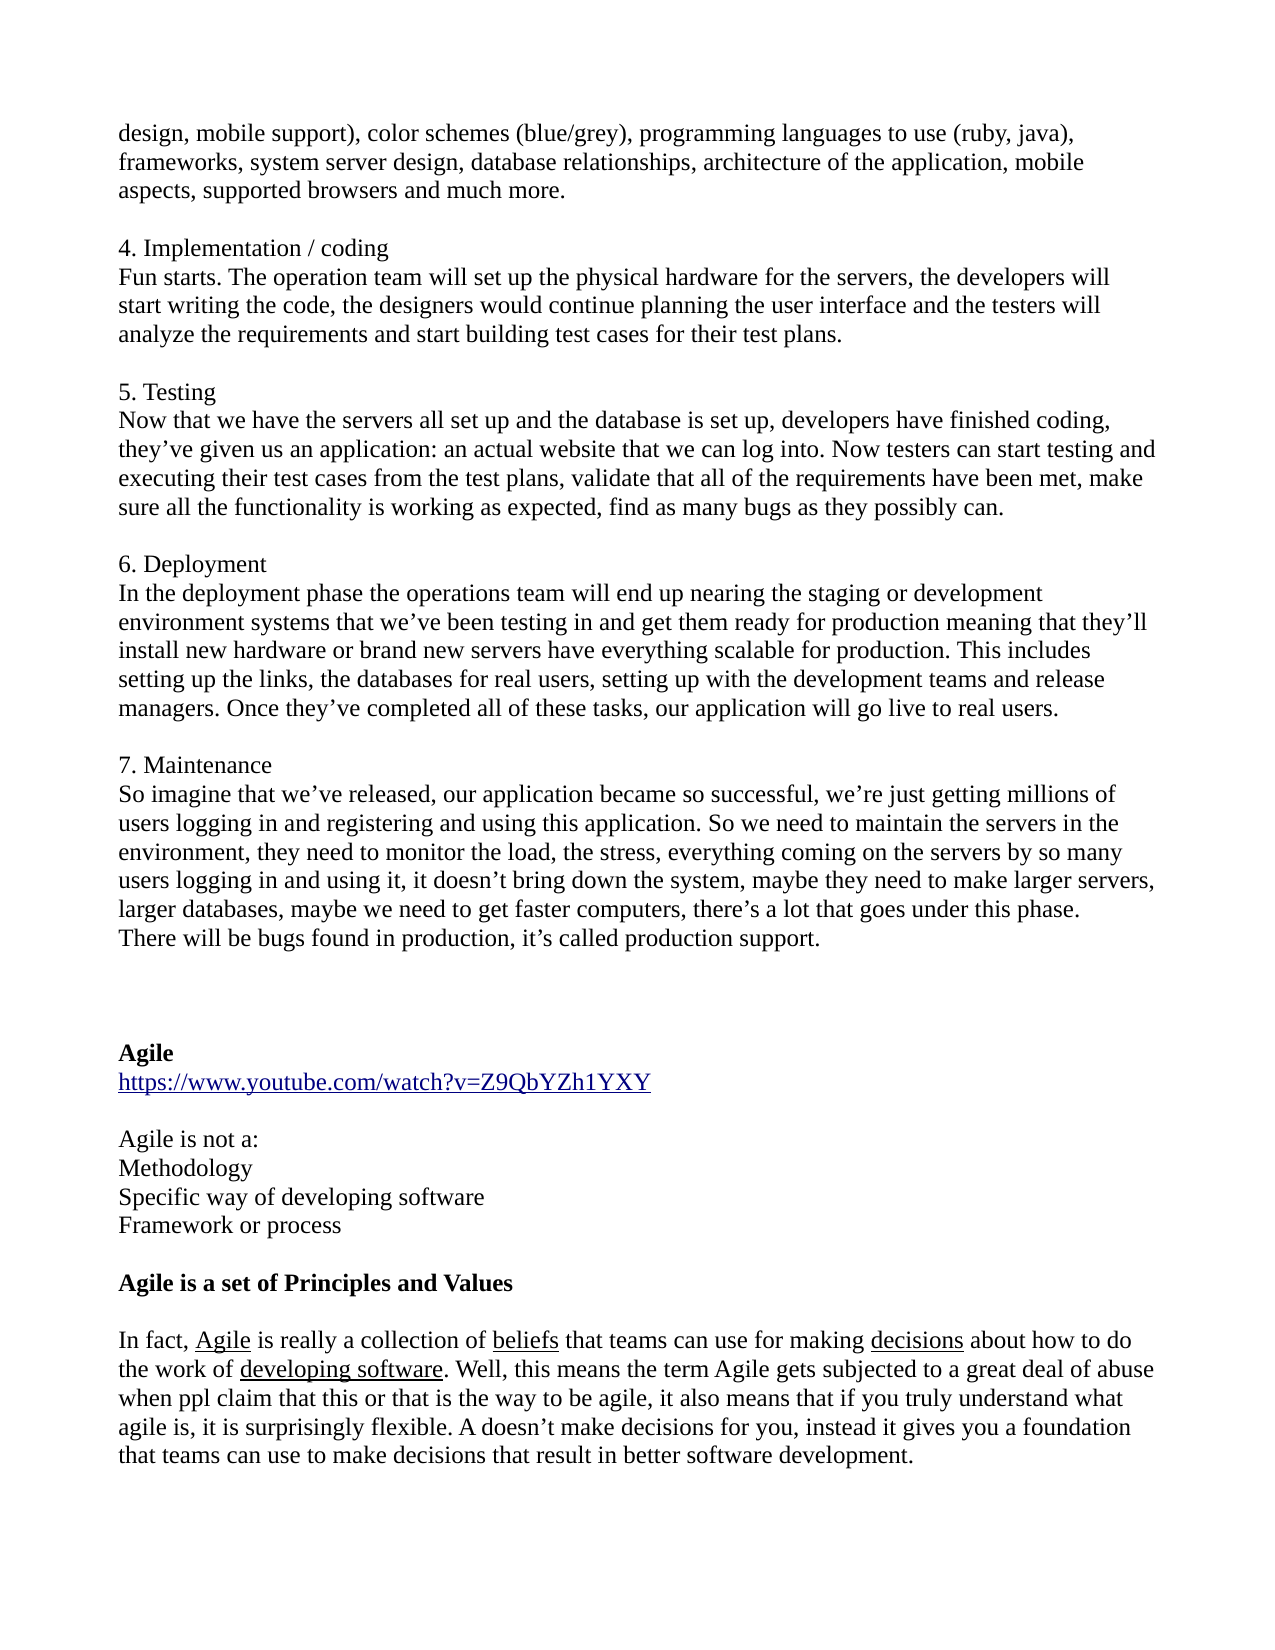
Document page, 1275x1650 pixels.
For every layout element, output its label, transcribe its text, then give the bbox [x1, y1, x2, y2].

text 4. Implementation / coding [118, 233, 1157, 262]
text In the deployment phase the operations team will end up nearing the staging or development environment systems that we’ve been testing in and get them ready for production meaning that they’ll install new hardware or brand new servers have everything scalable for production. This includes setting up the links, the databases for real users, setting up with the development teams and release managers. Once they’ve completed all of these tasks, our application will go live to real users. [118, 578, 1157, 722]
text 5. Testing [118, 377, 1157, 406]
text Methodology [118, 1153, 1157, 1182]
text Now that we have the servers all set up and the database is set up, developers have finished coding, they’ve given us an application: an actual website that we can log into. Now testers can start testing and executing their test cases from the test plans, validate that all of the requirements have been met, make sure all the functionality is working as expected, find as many bugs as they possibly can. [118, 406, 1157, 521]
text 7. Maintenance [118, 751, 1157, 779]
text Agile is not a: [118, 1124, 1157, 1153]
text In fact, Agile is really a collection of beliefs that teams can use for making decisions about how to do the work of developing software. Well, this means the term Agile gets subjected to a great deal of abuse when ppl claim that this or that is the way to be agile, it also means that if you truly understand what agile is, it is surprisingly flexible. A doesn’t make decisions for you, instead it gives you a foundation that teams can use to make decisions that result in better software development. [118, 1326, 1157, 1469]
text design, mobile support), color schemes (blue/grey), programming languages to use (ruby, java), frameworks, system server design, database relationships, architecture of the application, mobile aspects, supported browsers and much more. [118, 118, 1157, 204]
text Framework or process [118, 1211, 1157, 1239]
text 6. Deployment [118, 549, 1157, 578]
text Agile [118, 1038, 1157, 1067]
text https://www.youtube.com/watch?v=Z9QbYZh1YXY [118, 1067, 1157, 1096]
text So imagine that we’ve released, our application became so successful, we’re just getting millions of users logging in and registering and using this application. So we need to maintain the servers in the environment, they need to monitor the load, the stress, everything coming on the servers by so many users logging in and using it, it doesn’t bring down the system, maybe they need to make larger servers, larger databases, maybe we need to get faster computers, there’s a lot that goes under this phase. [118, 779, 1157, 923]
text Fun starts. The operation team will set up the physical hardware for the servers, the developers will start writing the code, the designers would continue planning the user interface and the testers will analyze the requirements and start building test cases for their test plans. [118, 262, 1157, 348]
text There will be bugs found in production, it’s called production support. [118, 923, 1157, 952]
text Agile is a set of Principles and Values [118, 1268, 1157, 1297]
text Specific way of developing software [118, 1182, 1157, 1211]
